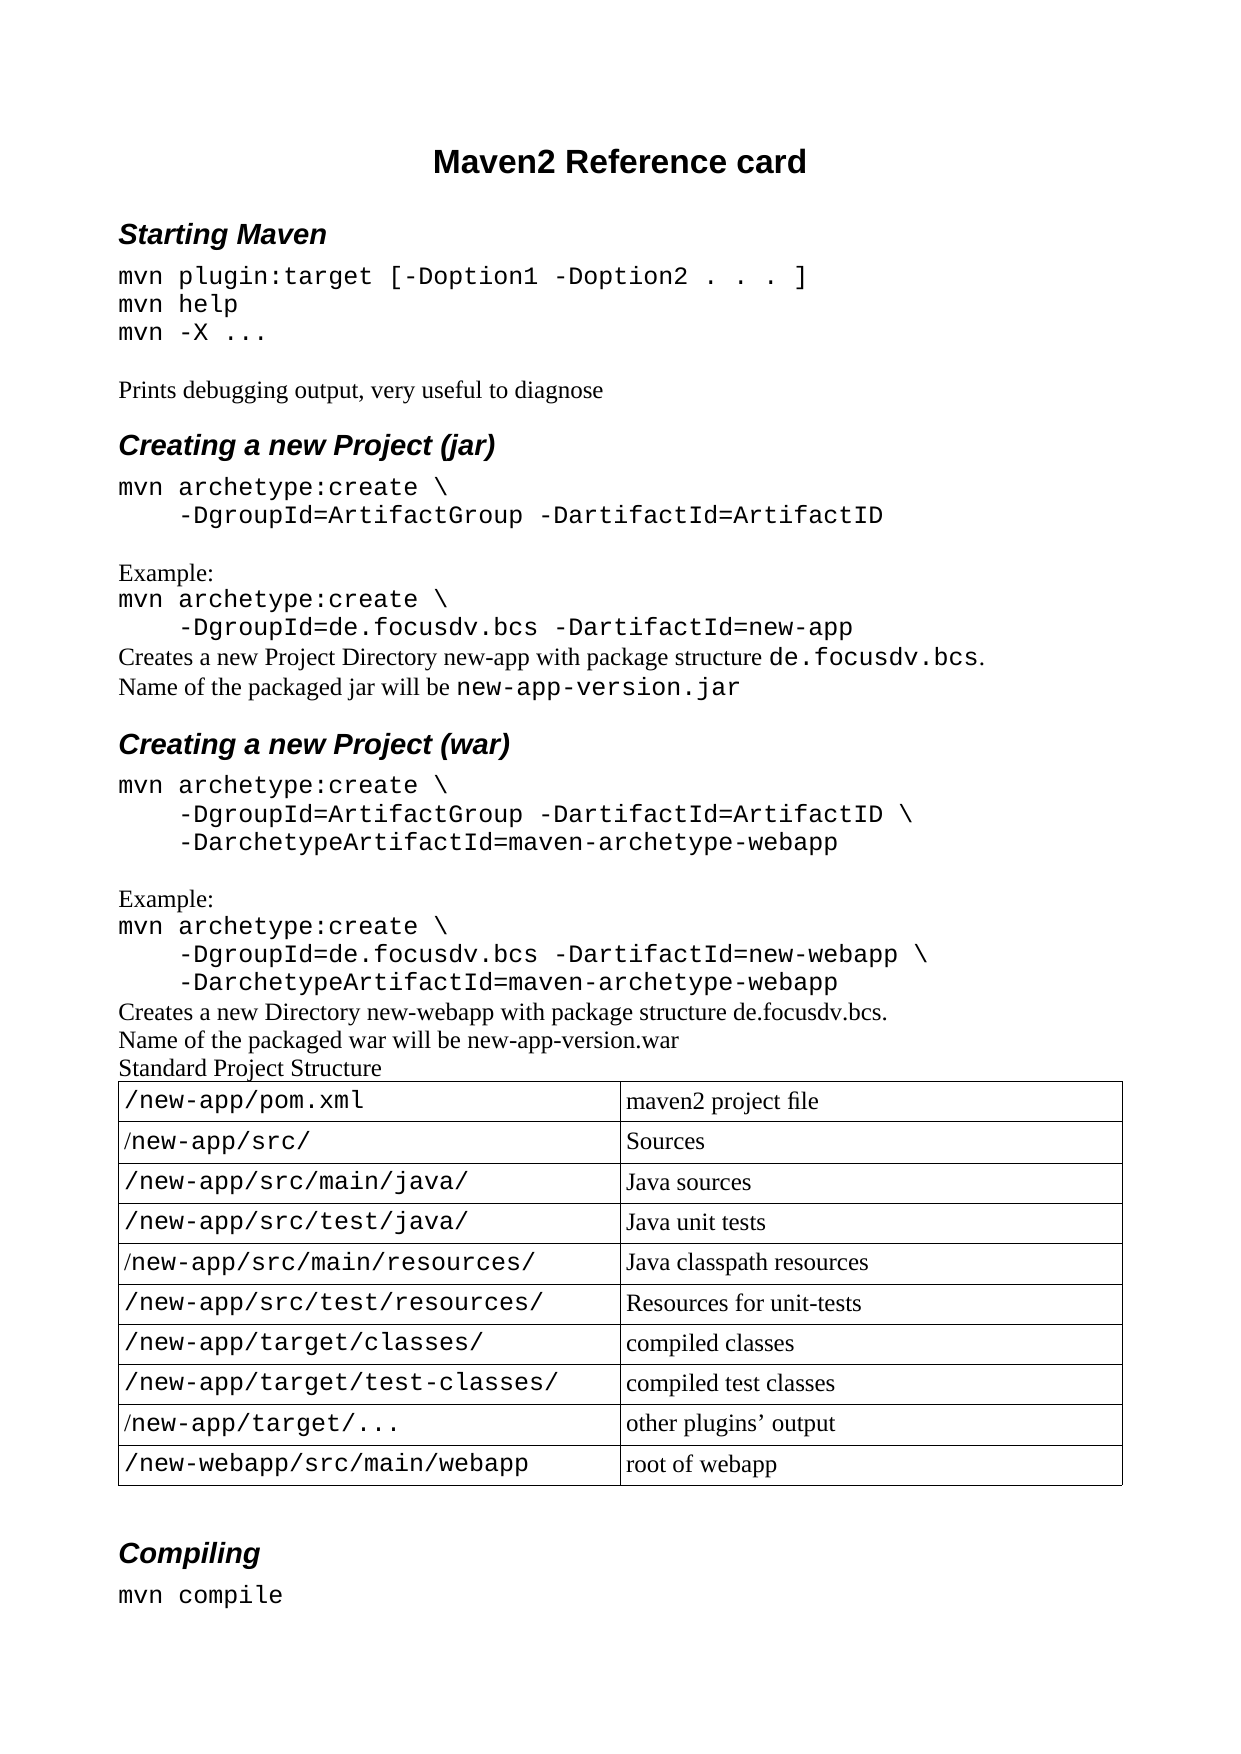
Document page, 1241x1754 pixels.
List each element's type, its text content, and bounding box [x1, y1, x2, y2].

text -DgroupId=ArtifactGroup -DartifactId=ArtifactID \ [118, 801, 1122, 829]
text mvn -X ... [118, 320, 1122, 348]
text Creates a new Directory new-webapp with package structure de.focusdv.bcs. [118, 998, 1122, 1026]
table_cell Resources for unit-tests [621, 1285, 1122, 1324]
subtitle Compiling [118, 1537, 1122, 1570]
table_cell /new-app/target/... [119, 1405, 620, 1445]
table_header /new-app/pom.xml [119, 1082, 620, 1121]
text Prints debugging output, very useful to diagnose [118, 377, 1122, 404]
table_cell /new-app/target/classes/ [119, 1325, 620, 1363]
table_cell Java classpath resources [621, 1244, 1122, 1284]
text -DarchetypeArtifactId=maven-archetype-webapp [118, 970, 1122, 998]
text -DarchetypeArtifactId=maven-archetype-webapp [118, 829, 1122, 858]
table_cell /new-app/target/test-classes/ [119, 1365, 620, 1403]
text Example: [118, 886, 1122, 913]
text mvn archetype:create \ [118, 913, 1122, 942]
subtitle Creating a new Project (war) [118, 728, 1122, 760]
table_cell /new-app/src/test/resources/ [119, 1285, 620, 1324]
subtitle Starting Maven [118, 218, 1122, 251]
table_cell /new-app/src/main/java/ [119, 1164, 620, 1202]
text mvn archetype:create \ [118, 773, 1122, 801]
text mvn archetype:create \ [118, 474, 1122, 503]
text -DgroupId=ArtifactGroup -DartifactId=ArtifactID [118, 503, 1122, 531]
table_cell /new-app/src/main/resources/ [119, 1244, 620, 1284]
table_cell root of webapp [621, 1446, 1122, 1485]
table_cell /new-webapp/src/main/webapp [119, 1446, 620, 1485]
text -DgroupId=de.focusdv.bcs -DartifactId=new-app [118, 615, 1122, 643]
text mvn help [118, 292, 1122, 320]
table_cell compiled test classes [621, 1365, 1122, 1403]
table_cell /new-app/src/test/java/ [119, 1204, 620, 1242]
table_header maven2 project ﬁle [621, 1082, 1122, 1121]
table_cell Sources [621, 1122, 1122, 1163]
text mvn compile [118, 1583, 1122, 1611]
text Standard Project Structure [118, 1054, 1122, 1081]
text Name of the packaged jar will be new-app-version.jar [118, 673, 1122, 703]
table_cell other plugins’ output [621, 1405, 1122, 1445]
text Name of the packaged war will be new-app-version.war [118, 1026, 1122, 1054]
text Example: [118, 559, 1122, 586]
table_cell compiled classes [621, 1325, 1122, 1363]
text mvn plugin:target [-Doption1 -Doption2 . . . ] [118, 263, 1122, 292]
text mvn archetype:create \ [118, 586, 1122, 615]
table_cell Java unit tests [621, 1204, 1122, 1242]
subtitle Creating a new Project (jar) [118, 429, 1122, 462]
text Creates a new Project Directory new-app with package structure de.focusdv.bcs. [118, 643, 1122, 673]
text -DgroupId=de.focusdv.bcs -DartifactId=new-webapp \ [118, 942, 1122, 970]
table_cell Java sources [621, 1164, 1122, 1202]
table_cell /new-app/src/ [119, 1122, 620, 1163]
subtitle Maven2 Reference card [118, 143, 1122, 181]
